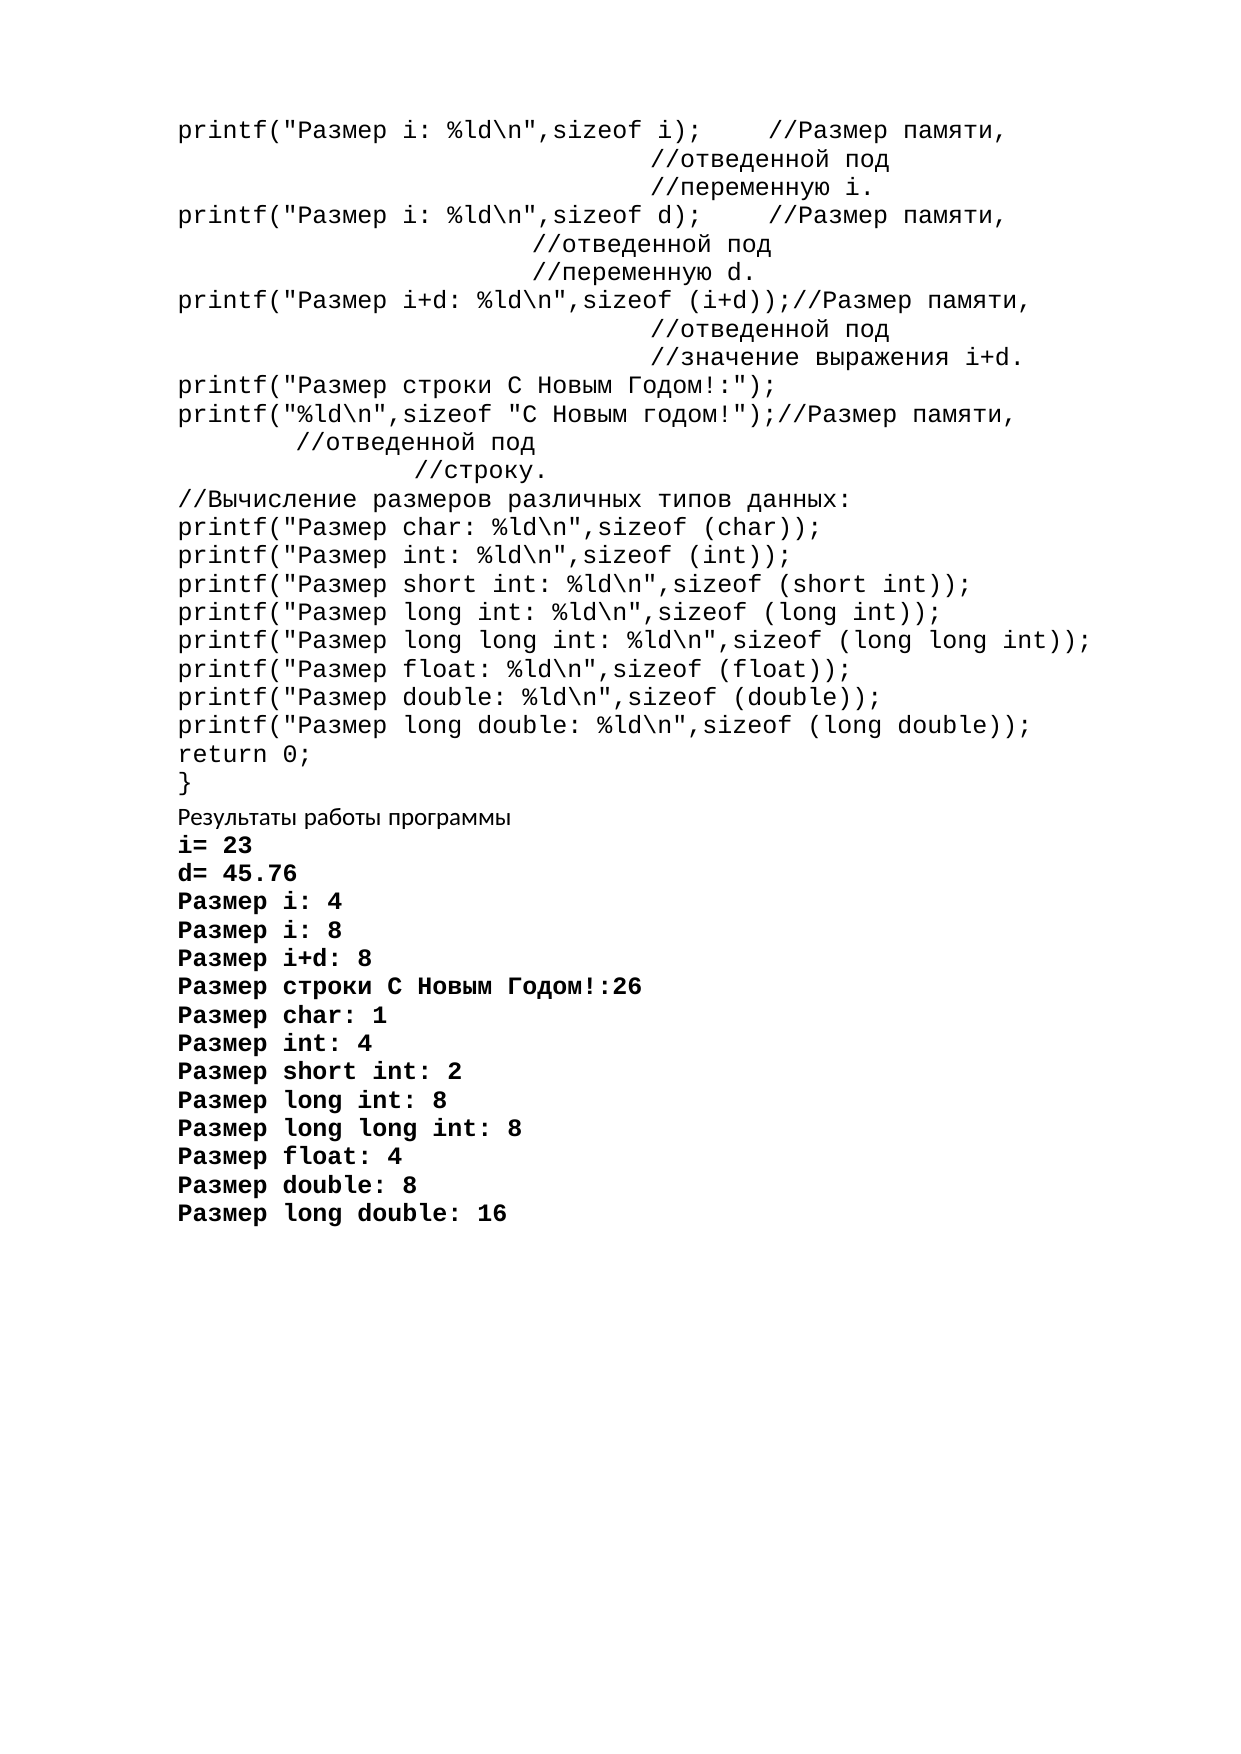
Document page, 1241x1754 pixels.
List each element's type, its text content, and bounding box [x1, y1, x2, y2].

text i= 23 [177, 832, 1122, 861]
text printf("Размер i: %ld\n",sizeof d); //Размер памяти, [177, 203, 1122, 231]
text //отведенной под [177, 316, 1122, 345]
text Размер long int: 8 [177, 1087, 1122, 1116]
text //отведенной под [177, 231, 1122, 260]
text Размер int: 4 [177, 1031, 1122, 1059]
text Размер long long int: 8 [177, 1116, 1122, 1144]
text Размер long double: 16 [177, 1201, 1122, 1229]
text printf("Размер строки С Новым Годом!:"); [177, 373, 1122, 401]
text //переменную d. [177, 260, 1122, 288]
text printf("Размер i+d: %ld\n",sizeof (i+d));//Размер памяти, [177, 288, 1122, 316]
text Размер char: 1 [177, 1002, 1122, 1031]
text Результаты работы программы [118, 798, 1122, 832]
text Размер i+d: 8 [177, 946, 1122, 974]
text //строку. [177, 458, 1122, 486]
text printf("Размер long long int: %ld\n",sizeof (long long int)); [177, 628, 1122, 656]
text Размер double: 8 [177, 1172, 1122, 1201]
text //отведенной под [177, 430, 1122, 458]
text d= 45.76 [177, 861, 1122, 889]
text printf("Размер long int: %ld\n",sizeof (long int)); [177, 600, 1122, 628]
text Размер i: 8 [177, 917, 1122, 946]
text } [177, 770, 1122, 798]
text printf("Размер i: %ld\n",sizeof i); //Размер памяти, [177, 118, 1122, 146]
text printf("Размер long double: %ld\n",sizeof (long double)); [177, 713, 1122, 741]
text printf("Размер char: %ld\n",sizeof (char)); [177, 515, 1122, 543]
text printf("%ld\n",sizeof "С Новым годом!");//Размер памяти, [177, 401, 1122, 430]
text //Вычисление размеров различных типов данных: [177, 486, 1122, 515]
text Размер short int: 2 [177, 1059, 1122, 1087]
text printf("Размер float: %ld\n",sizeof (float)); [177, 656, 1122, 685]
text printf("Размер short int: %ld\n",sizeof (short int)); [177, 571, 1122, 600]
text return 0; [177, 741, 1122, 770]
text //переменную i. [177, 175, 1122, 203]
text printf("Размер double: %ld\n",sizeof (double)); [177, 685, 1122, 713]
text //значение выражения i+d. [177, 345, 1122, 373]
text Размер i: 4 [177, 889, 1122, 917]
text printf("Размер int: %ld\n",sizeof (int)); [177, 543, 1122, 571]
text //отведенной под [177, 146, 1122, 175]
text Размер строки С Новым Годом!:26 [177, 974, 1122, 1002]
text Размер float: 4 [177, 1144, 1122, 1172]
